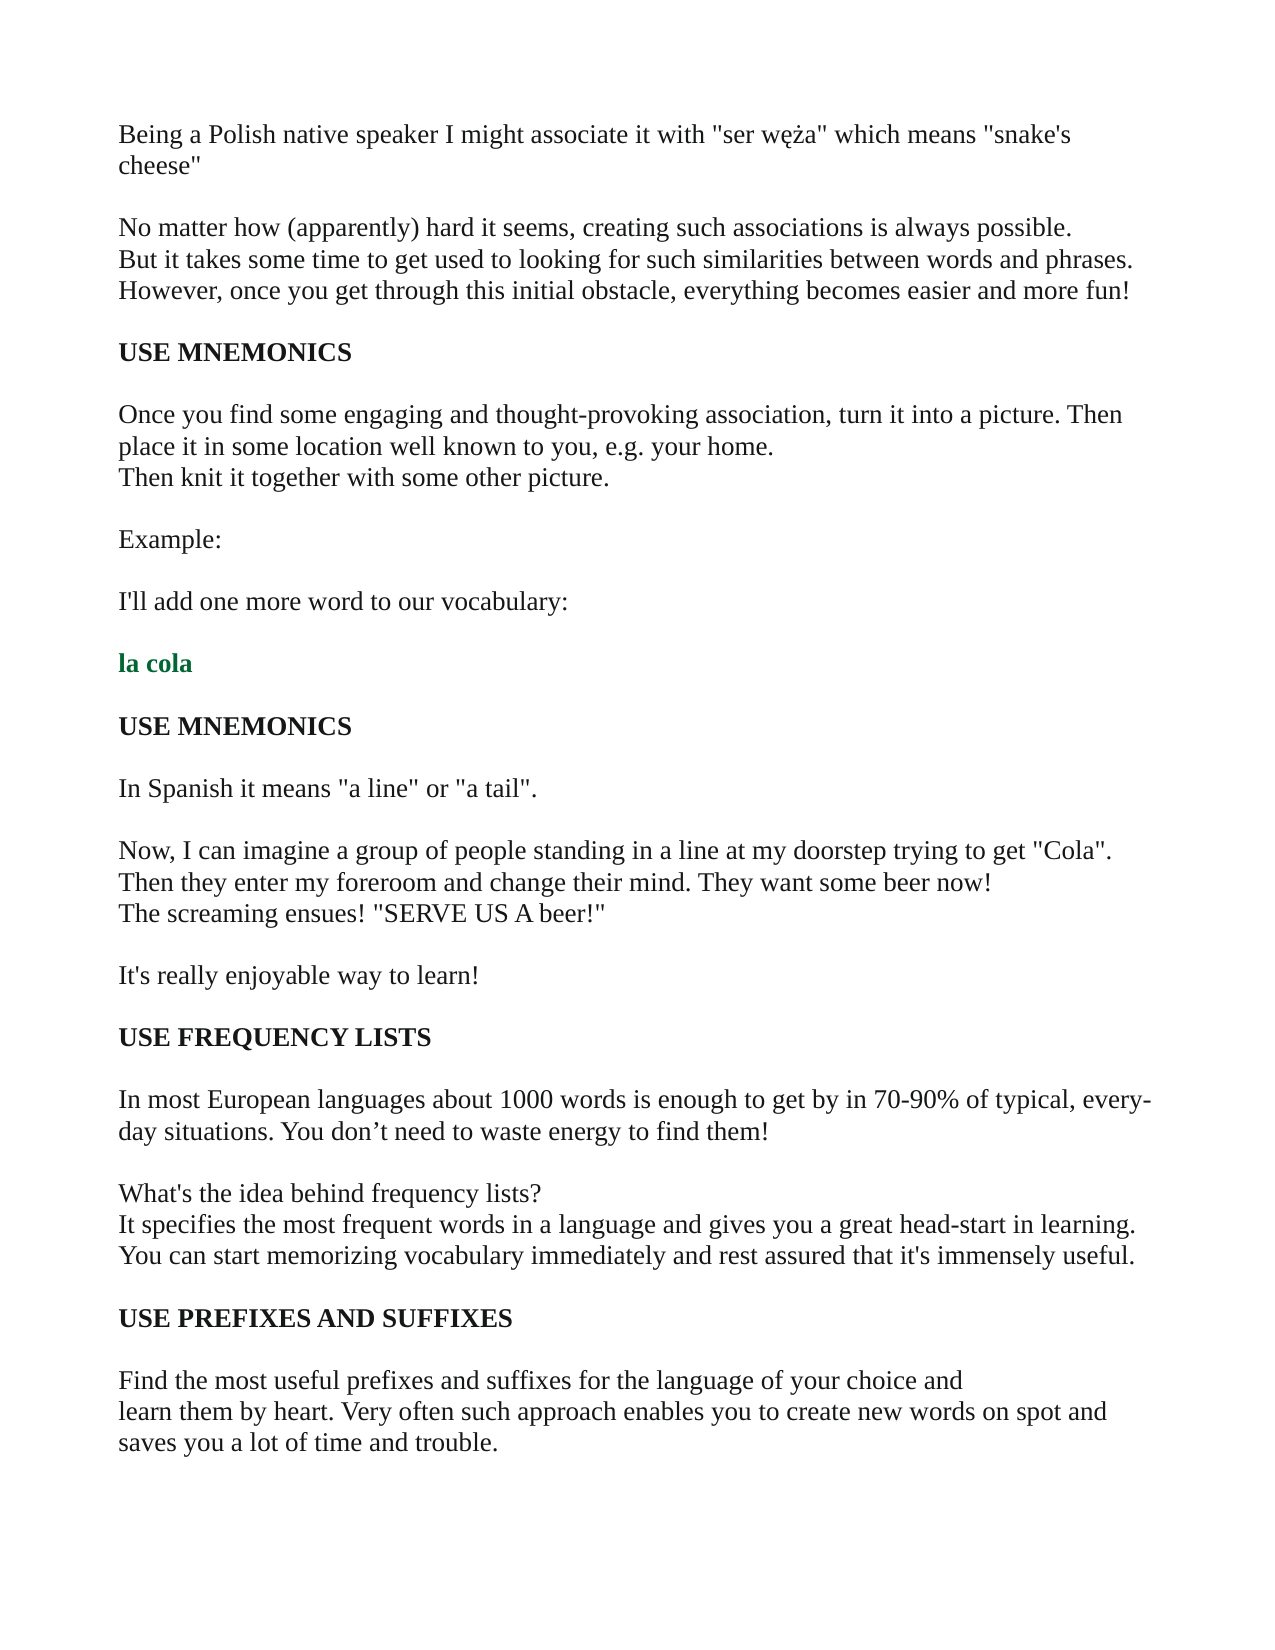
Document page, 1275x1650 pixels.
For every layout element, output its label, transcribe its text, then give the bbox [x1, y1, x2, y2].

text No matter how (apparently) hard it seems, creating such associations is always possible. [118, 212, 1157, 243]
subtitle USE FREQUENCY LISTS [118, 1021, 1157, 1052]
text learn them by heart. Very often such approach enables you to create new words on spot and saves you a lot of time and trouble. [118, 1395, 1157, 1457]
text I'll add one more word to our vocabulary: [118, 585, 1157, 616]
text What's the idea behind frequency lists? [118, 1177, 1157, 1208]
text In Spanish it means "a line" or "a tail". [118, 772, 1157, 803]
text la cola [118, 648, 1157, 679]
text But it takes some time to get used to looking for such similarities between words and phrases. [118, 243, 1157, 274]
text However, once you get through this initial obstacle, everything becomes easier and more fun! [118, 274, 1157, 305]
subtitle USE MNEMONICS [118, 336, 1157, 367]
text Then knit it together with some other picture. [118, 461, 1157, 492]
subtitle USE PREFIXES AND SUFFIXES [118, 1302, 1157, 1333]
text The screaming ensues! "SERVE US A beer!" [118, 897, 1157, 928]
text Example: [118, 523, 1157, 554]
text Find the most useful prefixes and suffixes for the language of your choice and [118, 1364, 1157, 1395]
text It's really enjoyable way to learn! [118, 959, 1157, 990]
text It specifies the most frequent words in a language and gives you a great head-start in learning. You can start memorizing vocabulary immediately and rest assured that it's immensely useful. [118, 1208, 1157, 1271]
text USE MNEMONICS [118, 710, 1157, 741]
text Now, I can imagine a group of people standing in a line at my doorstep trying to get "Cola". Then they enter my foreroom and change their mind. They want some beer now! [118, 834, 1157, 897]
text Once you find some engaging and thought-provoking association, turn it into a picture. Then place it in some location well known to you, e.g. your home. [118, 398, 1157, 461]
text In most European languages about 1000 words is enough to get by in 70-90% of typical, every-day situations. You don’t need to waste energy to find them! [118, 1084, 1157, 1146]
text Being a Polish native speaker I might associate it with "ser węża" which means "snake's cheese" [118, 118, 1157, 180]
